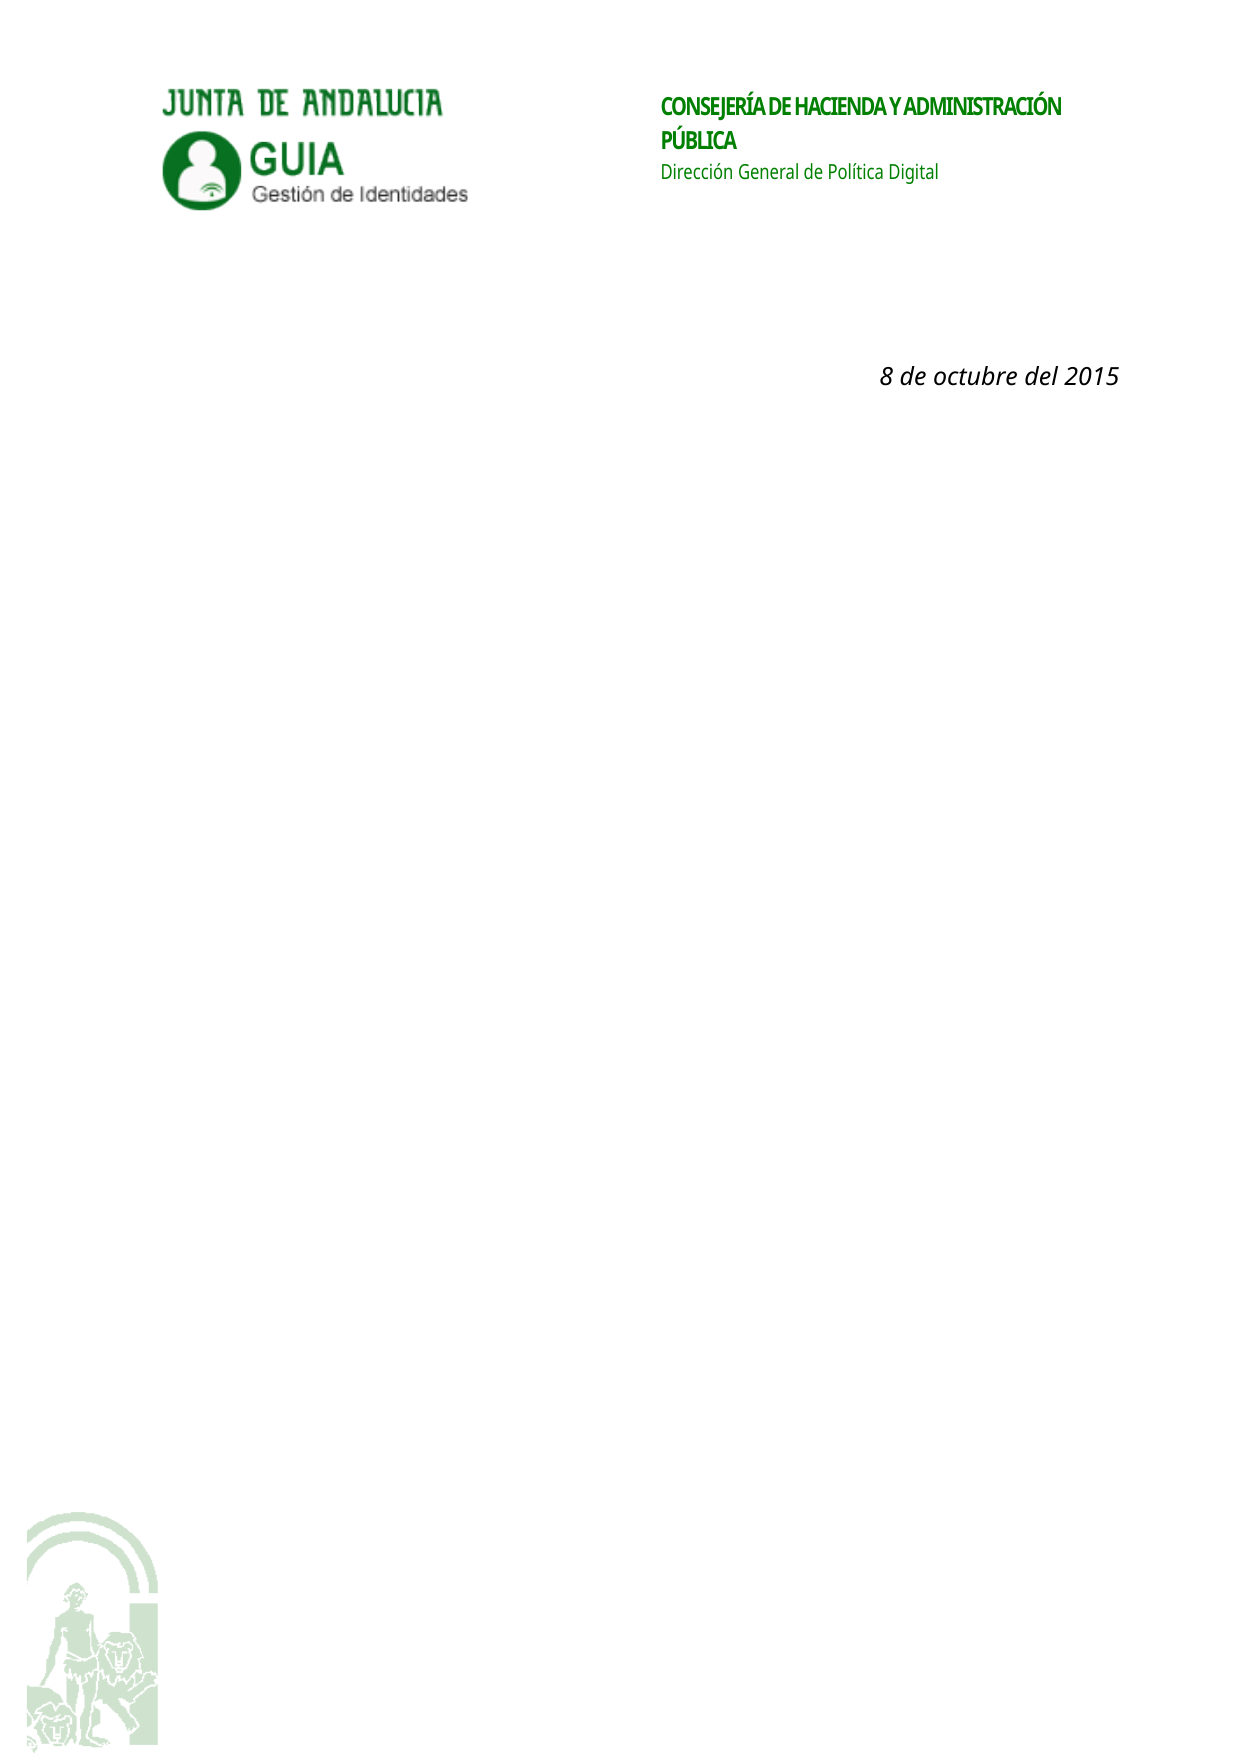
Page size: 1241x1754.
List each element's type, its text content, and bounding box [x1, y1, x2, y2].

picture [147, 82, 498, 225]
picture [26, 1511, 159, 1753]
text 8 de octubre del 2015 [148, 358, 1122, 392]
